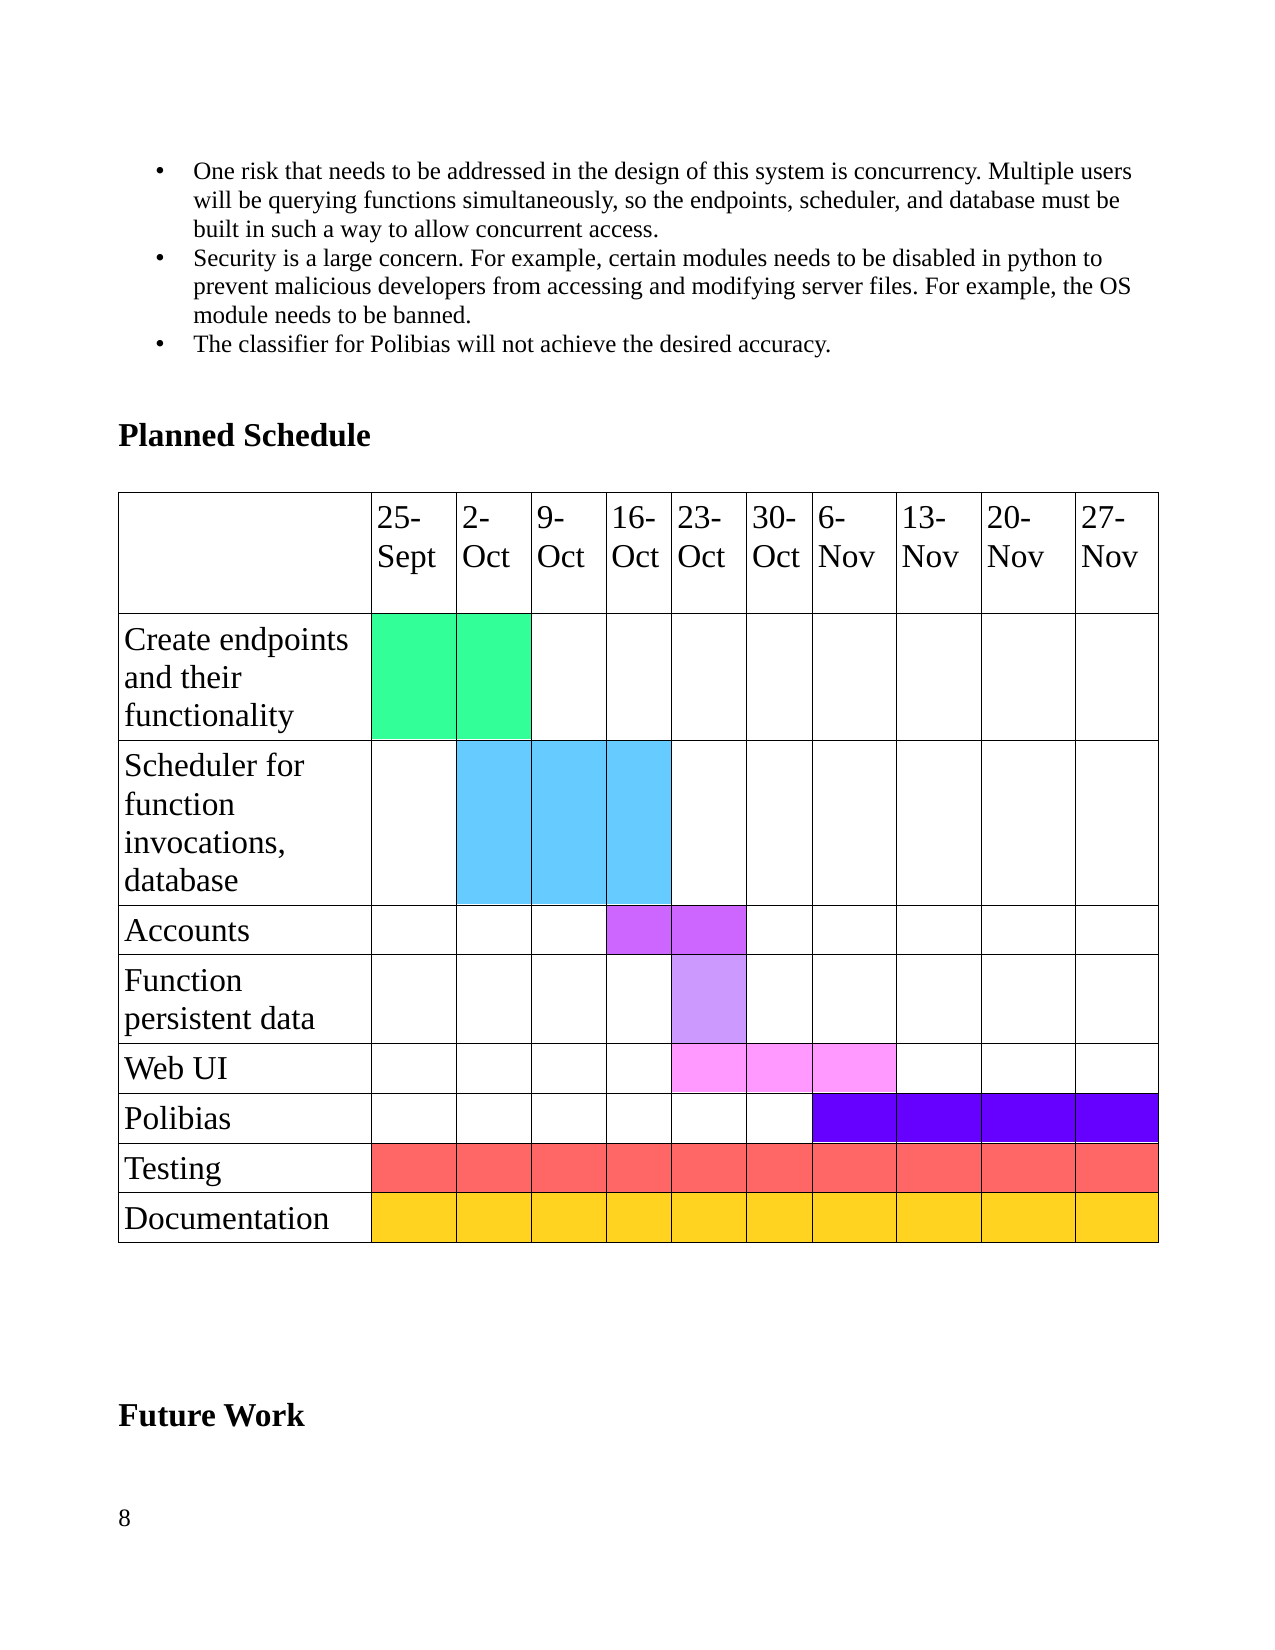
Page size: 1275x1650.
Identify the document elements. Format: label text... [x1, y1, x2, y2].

table_cell [532, 1094, 606, 1142]
table_cell [457, 1193, 531, 1242]
table_cell [813, 614, 896, 739]
table_cell [897, 1094, 981, 1142]
table_header 25-Sept [372, 493, 456, 613]
table_cell [532, 1144, 606, 1192]
table_cell [897, 614, 981, 739]
table_cell [672, 741, 746, 904]
table_cell [1076, 955, 1158, 1043]
table_cell [672, 1144, 746, 1192]
table_cell [1076, 1044, 1158, 1092]
table_header 30-Oct [747, 493, 812, 613]
table_cell [457, 906, 531, 954]
text Future Work [118, 1396, 1157, 1434]
table_cell [532, 741, 606, 904]
table_header 23-Oct [672, 493, 746, 613]
table_cell Scheduler for function invocations, database [119, 741, 371, 904]
table_cell Documentation [119, 1193, 371, 1242]
table_cell [607, 955, 671, 1043]
table_cell [607, 1144, 671, 1192]
table_cell Function persistent data [119, 955, 371, 1043]
table_cell [532, 955, 606, 1043]
table_cell [672, 1044, 746, 1092]
table_cell [457, 955, 531, 1043]
table_cell [897, 906, 981, 954]
table_cell [747, 1044, 812, 1092]
table_cell [607, 1044, 671, 1092]
table_cell [532, 1044, 606, 1092]
list One risk that needs to be addressed in the design of this system is concurrency. Multiple users will be querying functions simultaneously, so the endpoints, scheduler, and database must be built in such a way to allow concurrent access. [156, 156, 1157, 243]
table_cell [982, 741, 1075, 904]
table_cell [457, 614, 531, 739]
table_cell [982, 1144, 1075, 1192]
table_cell [372, 614, 456, 739]
table_cell [457, 1044, 531, 1092]
text Planned Schedule [118, 415, 1157, 453]
table_cell [1076, 906, 1158, 954]
table_header 2-Oct [457, 493, 531, 613]
table_header 27-Nov [1076, 493, 1158, 613]
table_cell [1076, 741, 1158, 904]
table_cell [747, 1094, 812, 1142]
table_cell [747, 1193, 812, 1242]
table_cell [372, 955, 456, 1043]
table_cell [813, 955, 896, 1043]
table_cell [747, 614, 812, 739]
table_cell [672, 906, 746, 954]
table_cell [1076, 614, 1158, 739]
table_cell [813, 1044, 896, 1092]
list The classifier for Polibias will not achieve the desired accuracy. [156, 329, 1157, 358]
table_cell [747, 741, 812, 904]
table_cell [672, 955, 746, 1043]
table_cell [897, 1193, 981, 1242]
table_header [119, 493, 371, 613]
table_cell [457, 1094, 531, 1142]
table_cell [897, 741, 981, 904]
table_header 20-Nov [982, 493, 1075, 613]
table_cell [457, 1144, 531, 1192]
list Security is a large concern. For example, certain modules needs to be disabled in python to prevent malicious developers from accessing and modifying server files. For example, the OS module needs to be banned. [156, 243, 1157, 329]
table_cell [372, 906, 456, 954]
table_cell [607, 741, 671, 904]
table_cell Accounts [119, 906, 371, 954]
table_cell [982, 906, 1075, 954]
table_cell [372, 1094, 456, 1142]
table_cell [982, 955, 1075, 1043]
table_cell [747, 1144, 812, 1192]
table_cell [607, 1193, 671, 1242]
table_header 6-Nov [813, 493, 896, 613]
table_cell [1076, 1193, 1158, 1242]
table_cell Polibias [119, 1094, 371, 1142]
table_cell [372, 1144, 456, 1192]
table_cell Create endpoints and their functionality [119, 614, 371, 739]
table_cell [607, 614, 671, 739]
table_cell [532, 906, 606, 954]
table_cell [457, 741, 531, 904]
table_cell [372, 1044, 456, 1092]
table_cell [813, 741, 896, 904]
table_cell [1076, 1144, 1158, 1192]
table_cell [372, 1193, 456, 1242]
table_cell Web UI [119, 1044, 371, 1092]
table_cell [532, 1193, 606, 1242]
table_cell [372, 741, 456, 904]
table_cell [982, 1044, 1075, 1092]
table_cell [897, 1144, 981, 1192]
table_cell [813, 906, 896, 954]
table_cell [607, 906, 671, 954]
table_cell Testing [119, 1144, 371, 1192]
table_cell [982, 1094, 1075, 1142]
table_cell [982, 614, 1075, 739]
table_cell [607, 1094, 671, 1142]
table_header 13-Nov [897, 493, 981, 613]
table_cell [897, 955, 981, 1043]
table_cell [813, 1144, 896, 1192]
table_cell [747, 906, 812, 954]
table_cell [1076, 1094, 1158, 1142]
table_cell [813, 1094, 896, 1142]
table_cell [672, 1094, 746, 1142]
table_cell [672, 614, 746, 739]
table_cell [897, 1044, 981, 1092]
table_cell [813, 1193, 896, 1242]
table_cell [532, 614, 606, 739]
table_cell [747, 955, 812, 1043]
table_header 16-Oct [607, 493, 671, 613]
table_header 9-Oct [532, 493, 606, 613]
table_cell [672, 1193, 746, 1242]
table_cell [982, 1193, 1075, 1242]
